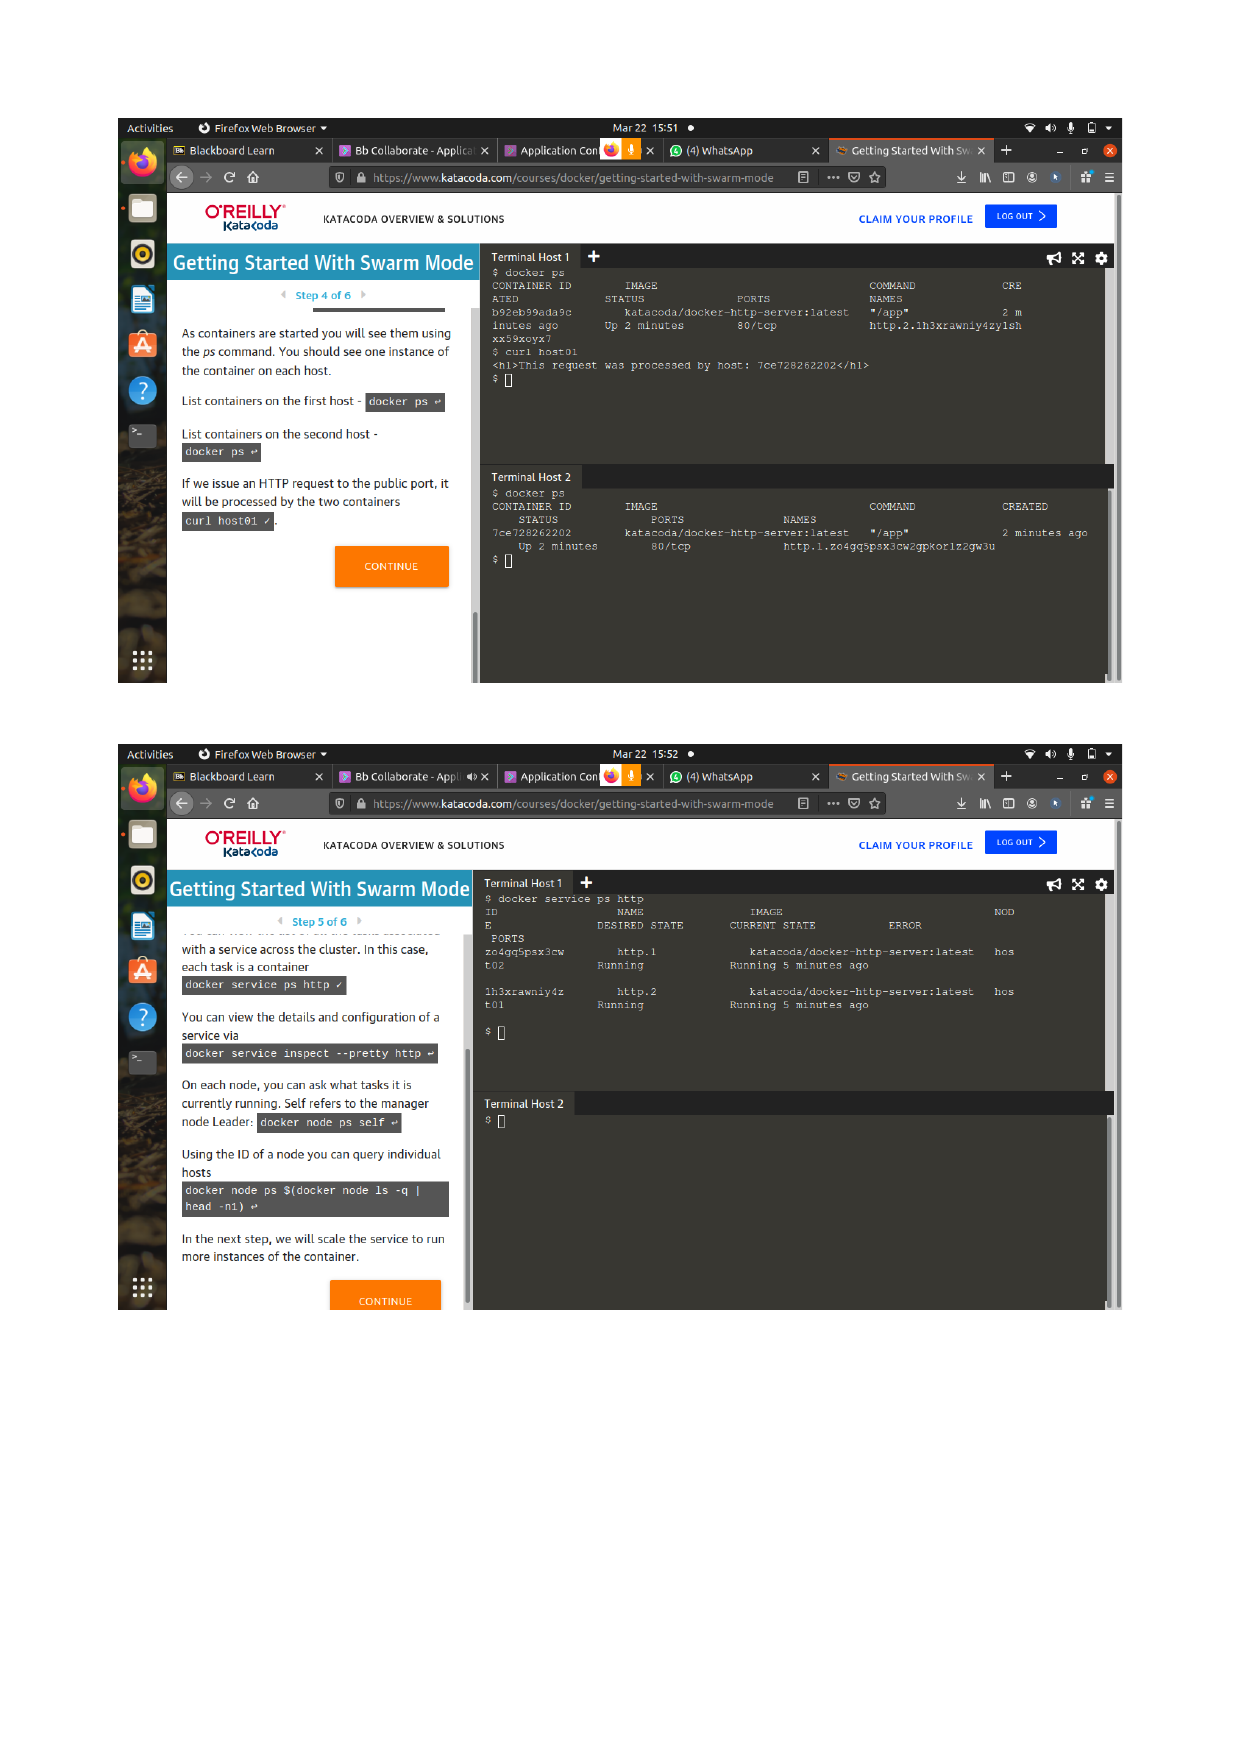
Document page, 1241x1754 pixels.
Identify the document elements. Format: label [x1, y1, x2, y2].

picture [118, 744, 1123, 1310]
picture [118, 118, 1123, 683]
